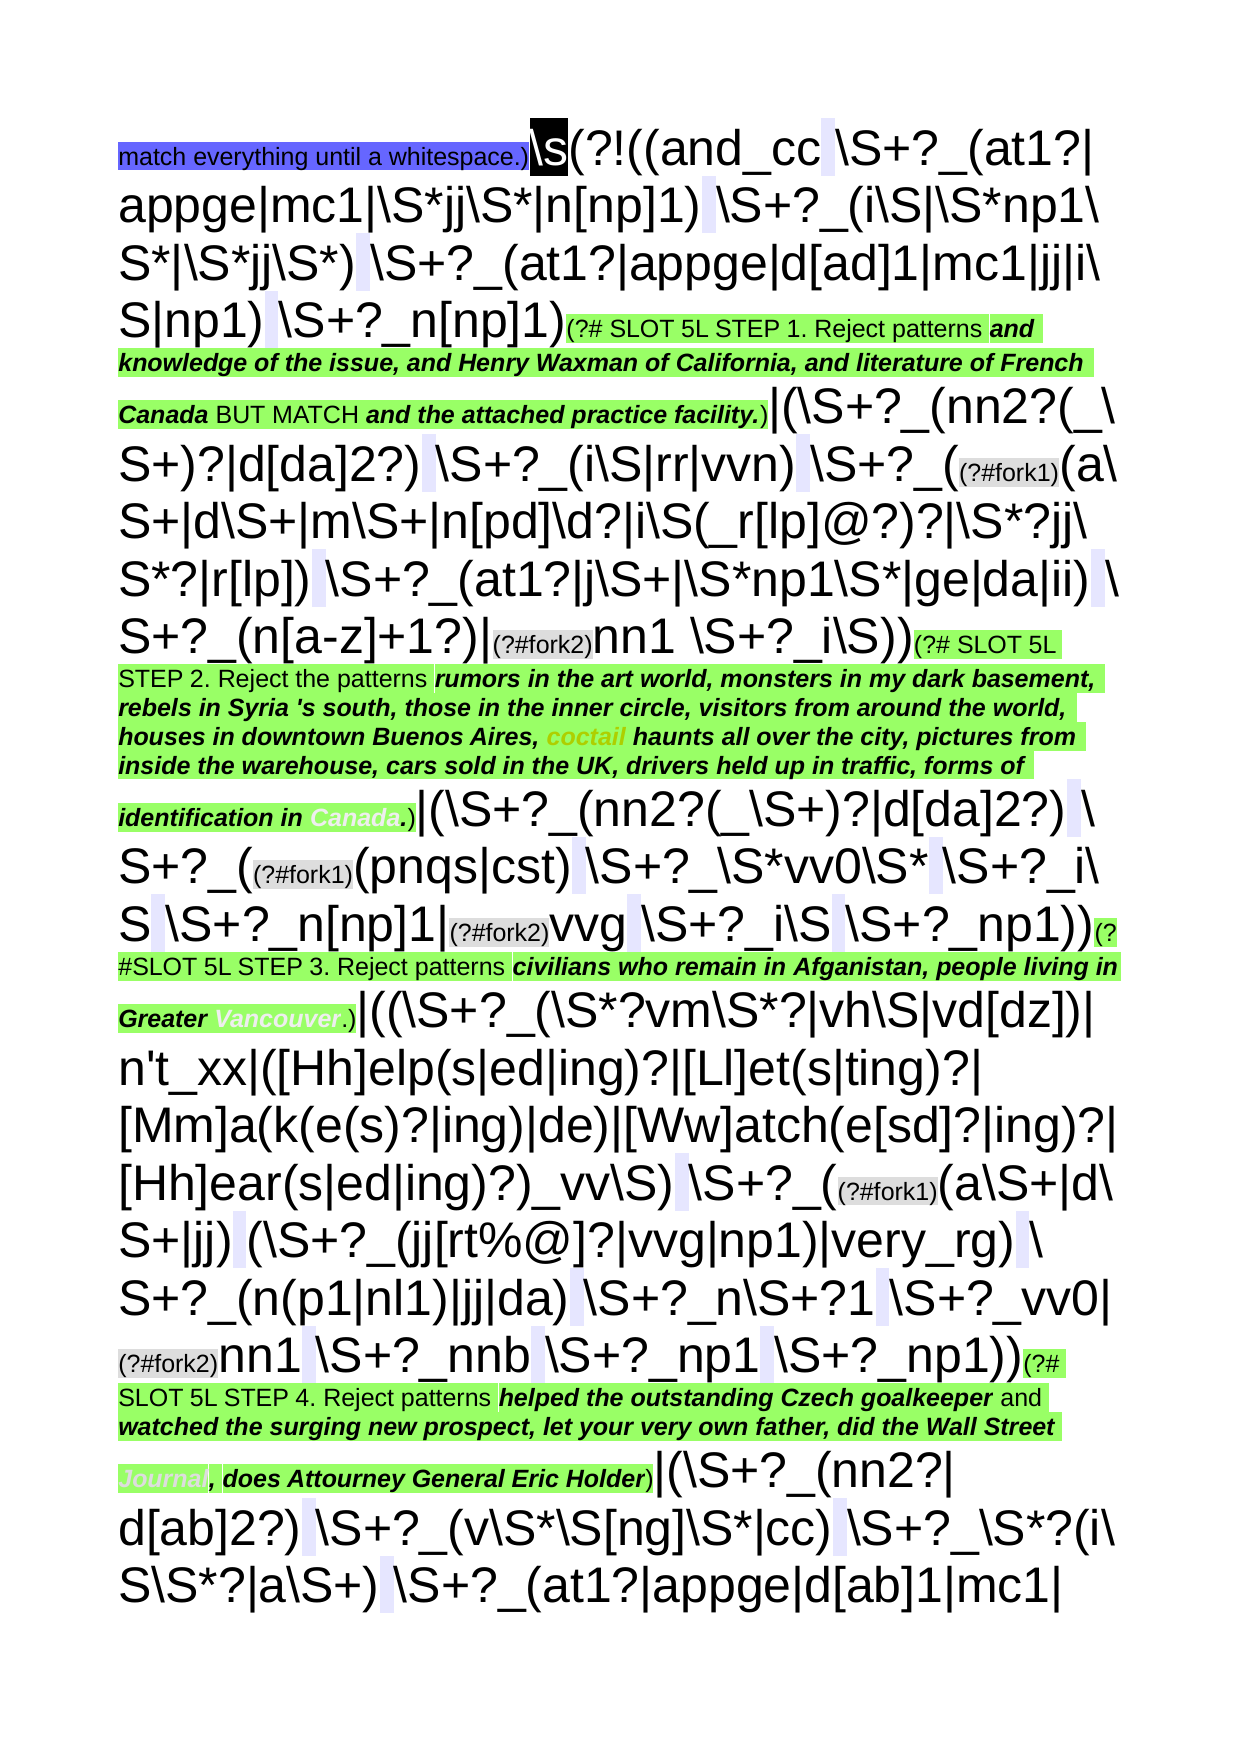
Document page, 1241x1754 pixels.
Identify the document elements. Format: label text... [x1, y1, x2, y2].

text (\s(?!\S+?_nn[ult]?2? \S+?_i\S \S+?_(a\S+|d\S+|m\S+) (?# Results of the . . ..)(\S+?_(jj[rt]?|md) \S+?_n\S+ \S+?_i\S \S+?_(a\S+|d\S+|m\S+) \S+?_(jj[rt]?|md)(?#Reject pattern results from the first round of the presidential election)|\S+?_nn1 \S+?_i\S \S+?_(a\S+|d\S+|m\S+) \S+?_nn1 \S+?_i\S(?#Reject pattern results from the office of the Superintendent of bankruptcy)|\S+?_n[np]1 \S+?_ge \S+?_nn1 \S+?_i\S \S+?_jj[rt]?(?#Reject pattern graduates with a master ’s degree in real estate)|\S+?_nnu \S+?_i\S \S+?_(a\S+|d\S+|m\S+) \S+?_n[npd]\d \S+?_ge(?#Reject pattern communities with 70 percent of the North ’s population .)|\S+?_jj[rt]? \S+?_mc \S+?_nnt2 of_io \S+?_nn1(?#Reject pattern people with a combined five decades of oil experience.))|(\S+?_(vm|vd[dz])|([Mm]a[kd][ei](s|ing)?|[Ll]et(s|ting)?)_vv\S) \S+?_(nnt?1|jj[rt]?) \S+?_nn\d? ,_, \S+?_(nnt?1|jj[rt]?) \S+?_nn\d? \S+?_cc \S+?_(nnt?1|jj[rt]?)(?#SLOT 9L STEP 2: Reject pattern makes morning coffee, after-work drinks and morning tea feel .)|(\S+?_(cs|rrq) \S+?_(ii|rg) \S+?_mc \S+?_nnu(\d+)? \S+?_nnu(\d+)? \S+?_i\S \S+?_n[np]\d? \S+?_i\S)(?#SLOT 9L STEP 3: Reject pattern While about 90 per cent of Inuit across Canada .)|(\S+?_vbr \S+?_(mc|da2) \S+?_nnt2 \S+?_(jjr|rrr) \S+?_csn \S+?_(a\S+|d\S+|m\S+) \S+?_da \S+?_jj[rt]?)(?#SLOT 9L STEP 3: Reject incorrectly tagged pattern are seven times higher than our own terrestrial-based toll connect_vv0 facilities.)|(\S+?_n\S+ \S+?_i\S \S+?_(a\S+|d\S+|m\S+) \S+?_n\S+ \S+?_ge \S+?_n\S+ \S+?_i\S \S+?_(a\S+|d\S+|m\S+))(?#SLOT 9L STEP 4: Reject erroneously tagged pattern produce from his uncle ’s farm at a Calgary market_vv0.))\S+(?#Close lookahead and advance to the next position)\s(?!(\S+?_nn2 \S+?_i\S \S+?_nn1 \S+?_\S*?nn1\S*? \S+?_i\S \S+?_(a\S+|d\S+|m\S+) \S+?_jj[rt]? \S+?_nn1)(?# SLOT 8L STEP1: Reject pattern clashes over budget cutting in the long term.)|(\S+?_nn2? \S+?_i\S \S+?_(a\S+|d\S+|m\S+) \S+?_nn1 \S+?_i\S \S+?_(a\S+|d\S+|m\S+) \S+?_\S*?jj[rt]?\S*? \S+?_nnt?1)(?#SLOT 8L STEP 2: Reject pattern investments in their portfolio within a given year.)|(\S+?_(nn2|d[abd]2) \S+?_(pnqs|cst) \S+?_\S*?vv0\S*? to_to \S+?_v\Si \S+?_i\S \S+?_(a\S+|d\S+|m\S+) \S+?_nn1)(?# Reject pattern directors who like to hover with the camera)|(\S+?_(\S*?nn2\S*?|\S*?d[abd]2\S*?) \S+?_(\S*?pnqs\S*?|\S*?ddq\S*?|\S*?cst\S*?) \S+?_\S*?vm\S*? \S+?_vvi \S+?_\S*?i\S*? \S+?_(a\S+|d\S+|m\S+) \S+?_(jj[rt]?|np1))(?#SLOT 8L STEP 4: Reject patterns streams that would grow in the new stadium.)|(\S+?_nn[ult]?2? \S+?_\S*?vv[ng]\S*? \S+?_i\S |(?#fork)(\S+?_n\S+ \S+?_i\S \S+?_n\S+ \S+_cc|\S+?_(a\S+|d\S+|m\S+) \S+?_nn1 \S+?_i\S \S+?_i\S))(?# SLOT 8L STEP 5: Reject patterns people held in servitude for sex or labor and members reeling from a spate of recent violence.)|(and_cc the_at \S+?_np1 \S+?_np1 \S+?_ge \S+?_n\S+1 \S+?_i\S)(?#SLOT 8L STEP 6: Reject pattern and the United States ’ role in it )|(\S+?_nn2? \S+?_i\S \S+?_(a\S+|d\S+|m\S+) \S+?_((?#fork1)jj[rt]? \S+?_nn\w?1 \S+?_i\S \S+?_jj[rt]?|(?#fork2)md \S+?_(da2|mc) \S+?_nnt2 \S+?_i\S))(?# SLOT 8L STEP 7: Reject pattern people with a greater feeling of personal control, measurements from the first 25 days of November)|(\S+?_vm \S+?_rr \S+?_i\S \S+?_(a\S+|d\S+|m\S+) \S+?_nn[a-z]?1 \S+?_i\S \S+?_(a\S+|d\S+|m\S+))(?#SLOT 8L STEP 8: Reject pattern will probably at the end of the day say .)|(\S+?_([!\.\?]|null) So_\S+ \S+?_(n\S+|d\S+) \S+?_vb\S+ \S+?_(a\S+) very_\S+? \S+?_md)(?#SLOT 8L STEP9: Reject erroneously tagged pattern <sentence end> So this was the very first movie score_vv0 .)|([Dd]o_\S+ \S+?_rr \S+?_i\S the_at \S+?_nn1 of_io \S+?_(a\S+|d\S+|m\S+))(?#SLOT 8L STEP10: Reject pattern do still at the end of the day have.)|((\S+?_(\S*?vm\S*?|vh\S|vd[zd])|n't_xx|([Hh]elp(s|ed|ing)?|[Ll]et(s|ting)?|[Mm]a(k(e(s)?|ing)|de)|[Ww]atch(e[sd]?|ing)?|[Hh]ear(s|d|ing)?)_vv\S+) \S+?_(a\S+|d\S+|m\S+) \S+?_np1 \S+?_cc \S+?_(a\S+|d\S+|m\S+) \S+?_nn1 \S+?_i\S)(?#SLOT 8L STEP11: Reject pattern could the ICC or a court like it .))\S+(?# Close lookahead and advance to next slot.)\s(?!(\S+?_(nn2?|d[abd]2) \S+?_i\S \S+?_(at1?|appge|dd1|jjr?) \S+?_(n[np]1|\S*?vv[ng]\S*?) ((?#fork 1)\S+?_(ge|ccb?|i\S) \S+?_(jj[rt]?|\S*?vv[ng]\S*?|appge) \S+?_nn1|(?#fork 2)\S+?_nd1 \S+?_i\S \S+?_np1))(?# SLOT 7L STEP1: Reject patterns tributes to the country's formidable industry, cultures of this buffeted but protected region, expressions of undying love for his wife, members of the community east of Windsor.)|(\S+?_(nn2?|d[abd]2) \S+?_(pnqs|ddq|cst) \S+?_v\S+ \S+?_(jj[rt]?|rr[rt]?) \S+?_(i\S) \S+?_(a\S+|d\S+|m\S+) \S+?_nn1)(?# SLOT 7L STEP 2: Reject pattern critics who are sympathetic to their cause, caregivers who live further from their parent)|(\S+?_nn2? \S+?_to \S+?_v\Si \S+?_\S*?i[fiow]\S*? \S+?_(a\S+|d\S+|m\S+) \S+?_jj[rt]? \S+?_nn1)(?#SLOT 7L STEP 3: Reject pattern investments to keep in a tax-sheltered account.)|((\S+?_(\S*?vm\S*?|vh\S|vdz)|n't_xx|([Hh]elp(s|ed|ing)?|[Ll]et(s|ting)?|[Mm]a(k(e(s)?|ing)|de)|[Ww]atch(e[sd]?|ing)?|[Hh]ear(s|d|ing)?)_vv\S+) \S+?_(a\S+|d\S+|m\S+|np1) \S+?_((?#fork1)(jj[rt]?|np1) \S+?_(jj[rt]?|ge) \S+?_nn1 \S+?_i\S|(?#fork2)np1 \S+?_np1 \S+?_nn1 \S+?_ge))(?# SLOT 7L STEP 4: Reject pattern let the new blue clay in Madrid, does Andrea Steinemann ’s relationship with Neuman, helping the LA county Sheriff ’s department try.)|(\S+?_(nn2?|d[abd]2) \S+?_(pnqs|ddq|cst) \S+?_(vbr|vh0) \S+?_vvn \S+?_i\S \S+?_(a\S+|d\S+|m\S+|nnb \S+?_n\S+1))(?# SLOT 7L STEP 5: Reject pattern women who have returned to the show. )|(\S+?_(nn2?|d[abd]2) \S+?_vv[gn] to_\S+ \S+?_(v\Si|jj[rt]?) \S+?_(i\S|cc) \S+?_(a\S+|d\S+|m\S+|jj[rt]?) \S+?_n\S1)(?# SLOT 7L STEP 6: Reject patterns businesses wanting to remain in the EU, opinions related to ethical or responsible consumption. )|(\S+?_vv\S \S+?_i\S \S+?_(nn2?|d[abd]2?|pn1?) \S+?_vvn \S+?_i\S \S+?_(a\S+|d\S+|m\S+))(?#SLOT 7L STEP 7: Reject erroneously tagged pattern apologise to anyone affected by the emergency work .)|(\S+?_vh\S \S+?_(a\S+|d\S+|m\S+) \S+?_jjr? \S+?_nn\S+ \S+?_i\S \S+?_(a\S+|d\S+|m\S+))(?#SLOT 7L STEP 8: Reject pattern many who have no direct connection to the war. )|(\S+?_i\S \S+?_at1? \S+?_jj[rt]? \S+?_nn1 \S+?_i\S \S+?_jjr?)(?#SLOT 7L STEP 9: Reject erroneously tagged pattern for the full force of radical climate change_vv0 .)|(and_cc \S+?_(a\S+|d\S+|m\S+) \S+?_jj[rt]? \S+?_nn\d? \S+?_i\S \S+?_jjr?)(?#SLOT 7L STEP 10: Reject pattern and their wide application in genetic research.)|(if_csw? \S+?_ppy \S+?_vbr \S+?_(a\S+|d\S+|m\S+) \S+?_jj\S+ \S+?_jj\S+)(?#SLOT 7L STEP 10: Reject imperative pattern if you’re a bona fide refugee find.)|(\S+?_(nn2?|d[abd]2) \S+?_i\S \S+?_np1 \S+?_cc \S+?_rp \S+?_(a\S+|d\S+|m\S+))(?#SLOT 7L STEP 11: Reject pattern people in Florida and around the country .))\S+(?# Close lookahead and match everything until the next whitespace.)\s(?!(\S+?_(\S*?nn2?\S*?|d[abd]2|mf) \S+?_i\S \S+?_((?#fork1)(a\S+|d\S+|m\S+|nnb|np1) \S+?_((?#fork1a)(jj[rt]?(_rr)?|\S*np1\S*) \S+?_(jj[rt]?|\S*np1\S*|ge) \S+?_nn1?|(?#fork1b)nn1 of_io|(?#fork1c)mc \S+?_np1)|(?#fork2)jj \S+?_nn1 \S+?_i\S|\S*?jj\S* \S+?_\S*?jj\S* \S+?_jj))(?# SLOT 6L STEP 1: Reject pattern organizations like the National Public Radio, reports from Dr. Tinker 's team, lawyers for Algerian living in Ottawa, odds of that kind of event, thirds of the 50 United States, nominees for best animated short film )|(\S+?_nn2 \S+?_(\S*v\S[nd]\S*|jj) \S+?_i\S \S+?_((?#fork1)(at1?|appge|d[ad]1|mc1) \S+?_jj[rt]? \S+?_n[np]1|(?#fork2)np1 \S+?_ge))(?# SLOT 6L STEP2: Reject pattern worms hatched in the small intestine, images available on Norad ’s website.)|(\S+?_(nn2|d[abd]2) \S+?_i\S \S+?_(a\S+|d\S+|m\S+) \S+?_nn1 \S+?_ge \S+?_nn1)(?# SLOT 6L STEP3: Reject pattern nominees on the board's list.)|(and_cc \S+?_((?#fork1)(a\S+|d\S+|m\S+) \S+?_((?#fork1a)nn1 \S+?_ge \S+?_jj[rt]? \S+?_nn1|(?#fork1b)\S*?jj\S* \S+?_\S*?vvn\S*? \S+?_jj[rt]?)|(?#fork2)i\S \S+?_appge \S+?_nn1 \S+?_i\S))(?# SLOT6L STEP4: Reject patterns and the child's crazy grandmother, and from their point of view make, and his long-banned Muslim Brotherhood.)|((\S+?_(\S*?vm\S*?|vh\S|vd[dz])|n't_xx|([Hh]elp(s|ed|ing)?|[Ll]et(s|ting)?|[Mm]a(k(e(s)?|ing)|de)|[Ww]atch(e[sd]?|ing)?|[Hh]ear(s|ed|ing)?)_vv\S) \S+?_(a\S+|d\S+|m\S+|pn1) \S+?_((jj[rt]?\S*|nn1) (\S+?_(\S*?jj\S*?|i\S)|like_\S+) \S+?_(\S*?jj[rt]?\S*?|np1) \S+?_n[np]1|np1 \S+?_nn1 \S+?_i\S))(?#SLOT6L STEP5: Reject patterns watch the bitter Republican presidential primary take, can a movie without spoken dialogue have, erroneously tagged pattern Would a guy like_vvi George Soros, will anything short of military action, does the Washington office of NASA)|((\S+?_(\S*?vm\S*?|vh\S|vd[dz])|n't_xx|([Hh]elp(s|ed|ing)?|[Ll]et(s|ting)?|[Mm]a(k(e(s)?|ing)|de)|[Ww]atch(e[sd]?|ing)?|[Hh]ear(s|d|ing)?)_vv\S) \S+?_(a\S+|d\S+|m\S+) \S+?_jj[rt]? \S+?_nn1 \S+?_i\S)(?# SLOT6L STEP6: Reject pattern how does a blind guy like this.)|(n't_xx \S+?_(a\S+|d\S+|m\S+) \S+?_np1 or_cc \S+?_nn[ult]?1)(?# SLOT 6 STEP 7: Reject pattern ca nt the NFL or Home Depot.)|(\S+?_(nn[ult]?2?|dd2) \S+?_(pnqs|ddq|cst) \S+?_v[vh][0d] \S+?_((?#fork1)i\S \S+?_(a\S+|d\S+|m\S+|\S*?jj[rt]?\S*?)|(?#fork2)v[vd]n \S+?_i\S))(?# SLOT 6 STEP 8: Reject pattern people who go into public office.)|([Ll]isten(s|ing|ed)?_vv\S to_ii \S+?_(a\S+|d\S+|m\S+) \S+?_(jj[rt]?|md) \S+?_(jj[rt]?|md))(?# SLOT 6 STEP 9: Reject pattern listen to the next big guy speak.)|((\S+?_(\S*?vm\S*?|vh\S|vdz)|n't_xx|([Hh]elp(s|ed|ing)?|[Ll]et(s|ting)?|[Mm]a(k(e(s)?|ing)|de)|[Ww]atch(e[sd]?|ing)?|[Hh]ear(s|d|ing)?|[Ff]e(els?(ing)?|lt))_vv\S) \S+?_(a\S+|d\S+|m\S+) \S+?_nn\d? \S+?_i\S \S+?_(a\S+|d\S+|m\S+))(?#SLOT 6 STEP 10: Reject pattern let the uncertainty over his future, felt the spirit of the Stampede.)|(and_cc \S+?_(a\S+|d\S+|m\S+) \S+?_n\S+1 \S+?_i\S \S+?_np1)(?#SLOT 6 STEP 11: Reject pattern and the fisherman in Nova Scotia. )|((\S+?_(\S*?vm\S*?|vh\S|vd[dz])|n't_xx|([Hh]elp(s|ed|ing)?|[Ll]et(s|ting)?|[Mm]a(k(e(s)?|ing)|de)|[Ww]atch(e[sd]?|ing)?|[Hh]ear(s|ed|ing)?)_vv\S) \S+?_rr21 \S+?_rr22 \S+?_pn1 \S+?_i\S)(?# SLOT 6L STEP 12: Reject pattern make just about anyone except Zeb .)|(\S+?_(nn2?|d[abd]2) \S+?_i\S \S+?_n[np]\d? \S+?_ge \S+?_jj[rt]?)(?# SLOT 6L STEP 13: Reject pattern enemies of God ’s natural creation .)|(\S+?_(nn2?|d[abd]2) \S+?_vvg \S+?_rp \S+?_i\S \S+?_(a\S+|d\S+|m\S+))(?#SLOT 6L STEP 14: Reject pattern paths leading off to the side .)|(\S+?_vm \S+?_r\S \S+?_cc \S+?_i\S \S+?_jjr?)(?# SLOT 6L STEP 15: Reject pattern can sometimes and with great difficulty .)|(\S+?_([\.\?!:]|null) \S+?_((?#fork1)ex \S+?_vbz \S+?_r[rt] \S+?_(a\S+|d\S+|m\S+)|(?#fork2)n[np]1 \S+?_jj[rt]? \S+?_i\S \S+?_jj[rt]?|(?#fork3)pph1 \S+?_vb\S+ \S+?_(a\S+|d\S+|m\S+) \S+?_jj[rt]?))(?#SLOT 6L STEP 18: Reject incorrectly tagged patterns <sentence end> There is always a wine spill_vv0 and null Ottawa unprepared for major oil spill_vv0., <colon> it is an excellent stress reliever.)|(\S+?_rp \S+?_i\S \S+_nnt?2? \S+?_i\S \S+?_a\S+)(?# SLOT 6L STEP 16: Reject erroneously tagged pattern down within days of its July launch_vv0 .)|(\S+?_v[bv]\S+ \S+?_i\S \S+?_n[np]t?\d? \S+?_ge \S+?_jj[rt]?)(?#SLOT 6L STEP 17: Reject erroneously tagged pattern run into BP ’s massive oil spill_vv0 .)|(are_vbr \S+?_v[vd]g \S+?_jj[rt]? \S+?_ii21 \S+?_ii22)(?#SLOT 6L STEP17: Reject incorrectly tagged pattern rivers are running high because of snow melt_vv0 )|(and_cc \S+?_jjr? \S+?_nn1 \S+?_np1 \S+?_np1 each_dd1)(?#SLOT 6L STEP18: Reject pattern and rhythmic gymnast Alexandra Orlando each.)|(\S+?_(pnqs|cst|ddq) \S+?_(vbr|vv0) \S+?_jj[rt]? \S+?_i\S \S+?_np1)(?#SLOT 6L STEP 19: Reject pattern who are close to Bobby Brown .)|(\S+?_cs(_rrq)? \S+?_(a\S+|d\S+|m\S+) \S+?_nn1 of_io \S+?_nn1)(?#SLOT 6L STEP 20: Reject pattern when our institution of law enforcement do .)|(\S+?_vv\S \S+?_i\S \S+?_n[np]1\S* \S+?_i\S \S+?_(a\S+|d\S+|m\S+))(?#SLOT 6L STEP 21: Reject pattern voted for Obama on the first go_vv0 around .))\S+(?# Close the lookahead and match everything until a whitespace.)\s(?!((and_cc \S+?_(at1?|appge|mc1|\S*jj\S*|n[np]1) \S+?_(i\S|\S*np1\S*|\S*jj\S*) \S+?_(at1?|appge|d[ad]1|mc1|jj|i\S|np1) \S+?_n[np]1)(?# SLOT 5L STEP 1. Reject patterns and knowledge of the issue, and Henry Waxman of California, and literature of French Canada BUT MATCH and the attached practice facility.)|(\S+?_(nn2?(_\S+)?|d[da]2?) \S+?_(i\S|rr|vvn) \S+?_((?#fork1)(a\S+|d\S+|m\S+|n[pd]\d?|i\S(_r[lp]@?)?|\S*?jj\S*?|r[lp]) \S+?_(at1?|j\S+|\S*np1\S*|ge|da|ii) \S+?_(n[a-z]+1?)|(?#fork2)nn1 \S+?_i\S))(?# SLOT 5L STEP 2. Reject the patterns rumors in the art world, monsters in my dark basement, rebels in Syria 's south, those in the inner circle, visitors from around the world, houses in downtown Buenos Aires, coctail haunts all over the city, pictures from inside the warehouse, cars sold in the UK, drivers held up in traffic, forms of identification in Canada.)|(\S+?_(nn2?(_\S+)?|d[da]2?) \S+?_((?#fork1)(pnqs|cst) \S+?_\S*vv0\S* \S+?_i\S \S+?_n[np]1|(?#fork2)vvg \S+?_i\S \S+?_np1))(?#SLOT 5L STEP 3. Reject patterns civilians who remain in Afganistan, people living in Greater Vancouver.)|((\S+?_(\S*?vm\S*?|vh\S|vd[dz])|n't_xx|([Hh]elp(s|ed|ing)?|[Ll]et(s|ting)?|[Mm]a(k(e(s)?|ing)|de)|[Ww]atch(e[sd]?|ing)?|[Hh]ear(s|ed|ing)?)_vv\S) \S+?_((?#fork1)(a\S+|d\S+|jj) (\S+?_(jj[rt%@]?|vvg|np1)|very_rg) \S+?_(n(p1|nl1)|jj|da) \S+?_n\S+?1 \S+?_vv0|(?#fork2)nn1 \S+?_nnb \S+?_np1 \S+?_np1))(?# SLOT 5L STEP 4. Reject patterns helped the outstanding Czech goalkeeper and watched the surging new prospect, let your very own father, did the Wall Street Journal, does Attourney General Eric Holder)|(\S+?_(nn2?|d[ab]2?) \S+?_(v\S*\S[ng]\S*|cc) \S+?_\S*?(i\S\S*?|a\S+) \S+?_(at1?|appge|d[ab]1|mc1|jj[rt]?) \S+?_nn1))(?#SLOT 5L. STEP 4. Reject patterns records examined by the council, people getting off the ride, families nor the medical world.)|((\S+?_(\S*?vm\S*?|vh\S|vd[dz])|n't_xx|([Hh]elp(s|ed|ing)?|[Ll]et(s|ting)?|[Mm]a(k(e(s)?|ing)|de)|[Ww]atch(e[sd]?|ing)?|[Hh]ear(s|ed|ing)?|[Ff]e(els?(ing)?|lt))_vv\S) \S+?_(at1?|appge|d[abd]\d?) ((or_cc)|(\S+?_n\S+)) \S+?_(ge|appge|i\S) \S+?_n[np]1)(?# SLOT 5L STEP 5: Reject pattern have the baby 's father provide, felt the flicker of strength grow.)|((\S+?_(\S*?vm\S*?|vh\S|vdz)|n't_xx|([Hh]elp(s|ed|ing)?|[Ll]et(s|ting)?|[Mm]a(k(e(s)?|ing)|de)|[Ww]atch(e[sd]?|ing)?|[Hh]ear(s|ed|ing)?|[Ff]e(els?(ing)?|lt))_vv\S) \S+?_rr \S+?_(a\S+|d\S+|m\S+) \S+?_jj[rt]?)(?#SLOT 5L STEP 6: Reject pattern make even a hot soup seem.)|([Ll]isten(s|ing|ed)?_vv\S to_ii \S+?_(a\S+|d\S+|m\S+|nnb) \S+?_(jj[rt])?|md|np1)(?# SLOT 5L STEP 7: Reject pattern listen to the big guy speak, listen to dr. Mike Pearce speak)|(\S+?_nn\S+ \S+?_i\S \S+?_(a\S+|d\S+|m\S+) \S+?_jj[rt]?)(?# SLOT 5L STEP 8: Reject erroneously tagged pattern access to the wider EU market )|(\S+?_(nn2?|d[abd]2) \S+?_(i\S(31)?|vvn) \S+?_(jj[rt]?|i\S(32)?) \S+?_(i\S(33)?|a\S+|d\S+|m\S+))(?# SLOT 5L STEP 9: Reject patterns speakers from closer to home include, arguments in favour of Brexit get, experiences examined in this article .)|(\S+?_v\S+ \S+?_rp \S+?_i\S \S+?_(a\S+|d\S+|m\S+))(?# SLOT 5L STEP 7: Reject erroneously tagged pattern turned back to the landing form_VV0 .)|(and_cc \S+?_(a\S+|d\S+|m\S+) \S+?_n[np]t?1 \S+?_i\S)(?# SLOT 5L STEP 8: Reject pattern and a bit of fuel .)|(\S+?_vm \S+?_xx \S+?_i\S \S+?_(a\S+|d\S+|m\S+))(?# SLOT 5L STEP 8: Reject pattern they would not for the world want .)|(\S+?_vm \S+?_vvi \S+?_cc \S+?_i\S)(?#SLOT 5L STEP 8: Reject pattern might believe and in fact remember .)|((n't_xx|\S+?_(vm|vh\S|vd[dz])|([Hh]elp(s|ed|ing)?|[Ll]et(s|ting)?|[Mm]a(k(e(s)?|ing)|de)|[Ww]atch(e[sd]|ing)?|[Hh]ear(s|ed|ing)?|[Ff]e(els?(ing)?|lt))_vv\S) \S+?_(dd\d?|n\S+1|pn1) \S+?_(i\S|mc) \S+?_(a\S+|d\S+|m\S+|nnu))(?# SLOT 5L STEP 9: Reject patterns Does anybody from this generation , does that 35 percent rate)|((\S+?_(vm|vd[dz]|vh\S)|([Mm]a[kd][ei](s|ing)?|[Ll]et(s|ting)?)_vv\S) \S+?_(a\S+|d\S+|m\S+) \S+?_nn1 \S+?_(cc|i\S))(?#SLOT 5L STEP 10: Reject pattern have a pharmacist or doctor check, will the outcome on Tuesday.)|(\S+?_i\S \S+?_(a\S+|d\S+|m\S+) \S+?_(jj[rt]?|nn1) \S+?_(jj[rt]?|nnt1|ge))(?#SLOT 5L STEP 11: Reject incorrectly tagged patterns on a lonely Christmas Eve shift_vv0, for your company’s RRSP plan_vv0)|(\S+?_vd\S \S+?_(a\S+|d\S+|m\S+) \S+?_jjr? \S+?_(jjr?|nn1))(?#SLOT 5L STEP 12: Reject erroneously tagged pattern do a fecal occult blood test_vv0 .)|(\S+?_([\.\?!,]|null) (\S+?_(a\S+|d\S+|m\S+) \S+?_n[np]1 \S+?_ge|(?#fork)\S+?_cc \S+?_r[rt] \S+?_(a\S+|d\S+|m\S+)))(?#SLOT 5L STEP 13: Reject pattern <sentence end> The Keg ’s management say, , and often the RCMP)|(\S+?_ex \S+?_vm be_vbi \S+?_(a\S+|d\S+|m\S+|jjr?))(?#SLOT 5L STEP 14: Reject incorrectly tagged pattern There will be considerable property damage_vv0 .)|(\S+?_(null|[,!\?\.]) \S+?_(csa?|ccb?) ((?#fork 1)\S+?_(a\S+|d\S+|m\S+) \S+?_jj[rt]?|(?#fork 2)\S+?_nn1 \S+?_i\S))(?#SLOT 5L STEP 15: Reject incorrectly tagged patterns , as a pretrial plea deal_vv0 and. But University of Windsor graduate_vv0)|(\S+?_([!\.\?]|null) \S+?_cs \S+?_(a\S+|d\S+|m\S+) \S+?_(md|jj[rt]?))(?#SLOT 5L STEP 16: Reject pattern <sentence end> After the first frost dig up .)|(\S+?_vvz to_\S+? \S+?_v\Si \S+?_(a\S+|d\S+|m\S+))(?#SLOT 5L STEP 17: Reject erroneously tagged pattern other sports figures_vvz to earn the honor include.)|(\S+?_ddq \S+?_np1(_nn1)? \S+?_cc \S+?_np1\S*)(?#SLOT 5L STEP 18: Reject what Biden or Secretary Clinton do )|([Tt]o_\S+ \S+?_rr \S+?_i\S \S+?_jj\S*)(?#SLOT 6L STEP 19 : Recejt pattern to simply through executive order ignore .)|(do_vd0 n[o']t_xx \S+?_vvi \S+?_i\S)(?#SLOT 6L STEP20: Reject sloppily punctuated tag question pattern do n’t disagree with that do you.))\S+(?# close lookahead and advance to next slot)\s(?!((and_cc|n't_xx|\S+?_(vm|vh\S|vd[dz])|([Hh]elp(s|ed|ing)?|[Ll]et(s|ting)?|[Mm]a(k(e(s)?|ing)|de)|[Ww]atch(e[sd]|ing)?|[Hh]ear(s|ed|ing)?|[Ff]e(els?(ing)?|lt))_vv\S) \S+?_(n\S+?1@?|pn1|a\S+|d\S+|rr|i\S|nnb|mc1) \S+?_(\S*np1\S*|\S*jj\S*|i\S|d[ad]|ge|rg|m[dc]) (\S+?_(n[np]1|da|pph1)|each_))(?# SLOT 4L STEP 1. Reject the patterns making this ping-sized space feel could OR help OR does the United States establish, make the former church conform, and the Obama campaign, and Southwest DeKalb each, watch Grace’s birth live, have its new base open, provided you should in any way want.)|(\S+?_((nn2?|d[da]2?)|pp(is\d|h2|[\.\?!])) \S+?_((?#fork)\S*?i\S\S*? \S+?_(a\S+|d\S+|m\S+|nnb|n[np]t?1|ii22) \S+?_n\S+1|(?#fork)(pnqs|cst) \S+?_i\S))(?# SLOT 4L STEP 2. Apparently this is meant to reject the patterns we as a family, I as a chairman, robbers in the south, we in law enforcement, employees who in Chicago get.)|([Ll]isten(s|ing|ed)?_vv\S to_ii \S+?_(a\S+|d\S+|m\S+|nnb))(?# SLOT 4L STEP 3: Reject pattern listen to the jungle speak, listen to Mr. Romney speak)|(\S+?_(nn2?|d[abd]2) \S+?_(i\S|\S*?vv[ng]\S*?|rl|jj) \S+?_(np1|i\S))(?# SLOT 4L STEP 4: Reject patterns networks developed by Yammer, Reports discovered on Sunday.)|((\S+?_(\S*?vm\S*?|vh\S|vdz)|n't_xx|([Hh]elp(s|ed|ing)?|[Ll]et(s|ting)?|[Mm]a(k(e(s)?|ing)|de)|[Ww]atch(e[sd]?|ing)?|[Hh]ear(s|ed|ing)?)_vv\S) \S+?_vvg \S+?_(a\S+|d\S+|m\S+))(?# SLOT 4L STEP 5: Reject pattern made playing the game look.)|((<p>|\S+?_[!\.\?]) ['"]_['"] \S+?_(a\S+|d\S+|m\S+|nnb) \S+?_n\S+1)(?# SLOT 4L STEP 6: Reject pattern <sentence end> <quotation mark> The public want )|(\S+?_(vd[dz]|vm) \S+?_(a\S+|d\S+|m\S+|nnb) \S+?_(jj[rt]?|np[dm]?\d?|i\S|dd1|md) \S+?_(n\S+1|d[ad]1))(?# SLOT 4L STEP 6: Reject pattern did OR would some ancient Egyptian complain, does any of this involve, does all this money go, would this next jury reach.)|(\S+?_vvd \S+?_i\S \S+?_(a\S+|d\S+|m\S+))(?#SLOT 4L STEP 7: Reject incorrectly tagged pattern the company said in a trading update_vv0. )|((<p>|[!\.\?]_[!\.\?]) \S+?_n\S+ \S+?_ge)(?# SLOT 4L STEP 8: Reject pattern <sentence break> Entity ’s family insist.)|(\S_\( \S+?_i\S \S+?_(jj[r]?|dar))(?# SLOT 4L STEP 9: Reject erroneously tagged pattern <open parenthesis> in American fiction hope and pattern <open parenthesis> for more information see .)|(([Gg][eo]t(en)?_\S+|\S+?_vb\S+) \S+?_vvn \S+?_i\S)(?# SLOT 4L STEP 10: Reject erroneously tagged pattern got turned into car tire_VV0 mush .)|(\S+?_vv\S \S+?_rp \S+?_(a\S+|d\S+|m\S+))(?# SLOT 4L STEP 11: Reject incorrectly tagged pattern picked up an ice pick_vv0 .)|(\S+?_([!\.\?,]|null) \S+?_(ccb|at1?|np1) \S+?_(a\S+|d\S+|m\S+|jjr?|,))(?# SLOT 4L STEP 12: Reject incorrectly tagged patterns <sentence end> But the birch bark_vv0, . An internal agency alert_vv0.)|(,_, \S+?_csa? \S+?_(a\S+|d\S+|m\S+))(?#SLOT 4L STEP 13: Rehect incorrectly tagged pattern ,_, as a government usher_vv0 )|(\S+?_([,!\.\?]|null) \S+?_n[np]t?1 :_:)(?# SLOT 4L STEP 14: Reject incorrectly tagged pattern <sentence end> Buzzword : lether_vv0 .)|(\S+?_(pnqs|cst) \S+?_v[vd]0 \S+?_(a\S+|d\S+|m\S+|n\S+|jj[rt]?|i\S(_rp@?)?))(?# SLOT 4L STEP 15: Reject pattern moms-to-be who do low-impact exercise, who fall in love have)|(\S+?_i\S \S+?_(a\S+|d\S+|m\S+|jjr? \S+?_np\d \S+?_nn1))(?# SLOT 4L STEP 16: Reject incorrectly tagged pattern against former CBC radio host_vv0 Jim Lampley .)|(\S+?_r[rtl] \S+?_i\S \S+?_(a\S+|d\S+|m\S+))(?#SLOT 4L STEP 17: Reject incorrectly tagged pattern even with the name change_vv0 .)|(\S+?_vm \S+?_i\S \S+?_(a\S+|d\S+|m\S+))(?#SLOT 4L STEP 18: Reject pattern would at this point draw .)|(\S+?_ex \S+?_vb\S+ \S+?_(a\S+|d\S+|m\S+))(?#SLOT 4L STEP 19: Reject incorrectly tagged pattern There was one job open_vv0.)|(\S+?_vvz \S+?_i\S \S+?_(a\S+|d\S+|m\S+))(?#SLOT 4L STEP 20: Reject incorrectly tagged pattern recent government moves_vvz on that front have .)|(\S+?_(rr|dd)q \S+?_(vm|vd[zd]) \S+?_(nn1|vvi))(?# SLOT 4L STEP 21: Reject potentially erroneously tagged pattern How could design_vvi thinking solve .)|(\S+?_ddq \S+?_(vm|vb\S+) \S+?_(a\S+|d\S+|m\S+))(?#SLOT 4L STEP 22: Reject erroneously tagged pattern What is her double take_vv0 .)|(n't_xx that_cst \S+?_(da1?|jj[rt]?))(?#SLOT 4L STEP 23: Reject erroneously tagged pattern would n’t that_cst same thing happen .)|(\S+?_ddq \S+?_nn1 of_io \S+?_nn[a-z]?1 (do|have)_)(?#SLOT 4L STEP24: Reject pattern What kind of response have you .)|(\S+?_(vm|vd\S) \S+?_pn1 like_\S+ \S+?_dd1)(?#SLOT 40 STEP25: Reject erroneously tagged pattern does something like this happen.))\S+(?#Close the lookahead and move to the next position)\s(?!(and_cc \S+?_(a\S+|d\S+|m\S+|n\S+|jj[rt]?))(?# SLOT 3L STEP 1. Reject the pattern and the NN1, and carved entryway.)|((\S+?_(n[np][lu]?2?(_\S+)?|d[da]2?)|[Tt]eam_nn1) \S+?_i\S \S+?_(n[a-z]+1?|dd1|pph1))(?# SLOT 3L STEP 2. Reject the patterns those in Brazil, many in England, dollars in fraud, the team behind Bakerie, games like that.)|((\S+?_(\S*?vm\S*?|vh\S|vd[zd])|n't_xx|([Hh]elp(s|ed|ing)?|[Ll]et(s|ting)?|[Mm]a(k(e(s)?|ing)|de)|[Ww]atch(e[sd]?|ing)?|[Hh]ear(s|d|ing)?|[Gg][eo]t(en)?|[Ff]e(els?(ing)?|lt))_vv\S|[Ww]ill_\S+) \S+?_(a\S+|d\S+|m\S+|n\S+|jj[rt]?|fw) \S+?_(n[ndp]l?1|pn1))(?# SLOT 3L STEP 3. Reject patterns have my assistant bring, let the president see, make the money count, watch his son suffer etc.)|(to_\S+ \S+?_(mc1|dd1?) \S+?_nnt1|(?#fork)(\S+?_(vm|v[dv][dz0]|nn2|pp(is\d|hs2)|[\.\?!])|which_ddq) \S+?_i\S \S+?_n[np]1)(?#SLOT 3L STEP 4: Reject patterns to one day become, you in turn contribute, doctors in turn help, would in fact go and also the incorrectly tagged sequence reports_vvz in Israel.)|([Ll]isten(s|ing|ed)?_vv\S to_ii \S+?_n[np]1)(?# SLOT 3L STEP 5: Reject pattern listen to Mike speak.)|((\S+?_[!\.\?"]|if_cs|<p>(_null)?) \S+?_(a\S+|d\S+|m\S+|jj|"|csa?|n[np]1|zz1) \S+?_n\S+1)(?# SLOT3L STEP 6: Reject pattern . The Treasury say, and the old-fashioned subjunctive triggered by IF. )|(\S+?_nn2? (a|an)_at1 \S+?_nnt1)(?# SLOT3L STEP7: Reject pattern 102 people a year lose.)|(\S+?_(ddq|rrq|cs(?=\W)) \S+?_(a\S+|d\S+|m\S+|jj[rt]?|vbz))(?#SLOT 3L STEP 8: Reject patterns, one of them erroneously tagged, what the group call, why Inuit youth, how ’s he look.)|([Nn]o_\S+ one_\S+ will_\S+)(?# SLOT 3L STEP 9: Reject the erroneously tagged sequence no one will_nn1 )|([Hh]ow_\S+ \S+?_d\S+)(?#SLOT 3L STEP10: Reject pattern how much money have you ... .)|(\S+?_ddq [^_]+_vbz [^_]+_dd1)(?#SLOT 3L STEP 11: Reject wrongly tagged pattern what ’s_vbz this do .))\S+(?# Then advance to the next slot)\s(?!and|n't|[Hh]elp(s|ed|ing)?|[Ll]et(s|ting)?|[Mm]a(k(e(s)?|ing)|de)|[Ww]atch(e[sd]?|ing)?|[Hh]ear(s|d|ing)?|[Ff]e(els?(ing)?|lt)|<p>)\S+?_(?!cs[nw]? |vm |vh\S |[\.\?!] |fo |null |ddqv? |vd[dz] |(nn2|pp(is2|hs2|[\.\?!])) each)\S+(?# SLOT 2L. Reject and, modals, the negative contraction, verbs that take NP plus BARE INFINITIVE complements, the hashtag, does, and the patterns they each, we each, victims each. Reject terminal punctuation because it’s not possible for a MS to occur only 2 words into a new sentence. Reject the IF-subjunctive with simple subjects.)\s(((?<=the_at )\S+?_md )|(?!\w*?politics|couple|team_|Arsenal|--_nn1(_jj)?|that_cst)(same_da |\S+?_(n\w+1(_n\w+1@?)? |pn1 |pphs?1 |d[ad]1 |mc1 )))(?# SLOT 1L: Reject numerically ambiguous nouns such as politics, couple. This list will likely grow later. Then match 3sg NOUN/PRONOUN, followed by a whitespace. same_dd korjattu muotoon same_daVÄLILYÖNTI.)((?!much)\S+?_(rr\d?\d? |xx )){0,2}(?# OPTIONAL ELEMENT. Match up to 2 OPTIONAL adverbs or a negator plus adverb combination, followed by a whitespace)((?!makeover_)[a-z]+_(vv0 |vd0(?! not_| n't| \S+?_pp(y|is\d|hs2) (\S+?_r[rt] )?\S+?_v) |vh0(?! not_| n't| (I|we|they)_| \S+?_(v\wn|rr \S+?_v\wn)) )|live_rr )(?# NODE. Match an uninflected lexical verb plus a whitespace. Reject patterns do I, do we, do they, do not, do n't, have not, have n't, have done and have only done. Reject patterns have I, have we, have they. The underscore to the not forbidden from following have was added a bit later. It should make sure some valid hits get through, such as hypothetical We demand that he have nothing but food in his backpack. ALSO MATCH live incorrectly tagged as an adverb. )|_(?!vm|vd\S)[^_]+\s[^_]+_(n[np][tluo]?2?|pp(is\d|y|hs2)|d[abd]2?|m[cd]2?)(?# Non-3sg subject.)\snot_xx\s((?!only)[^_]+_rr\s)?(?# NOT followed by an optional adverb that is not only.)[^_]+_(vv[0i] |vd[0i](?! not_| n't)|vh[0i](?! not| n't| \S+?_(v\wn|rr \S+?_v\wn)) )(?# Search 2: An uninflected verb: vv0 must be an unambiguous tag without alternatives, If the verb is do or have, it may not be followed by a negator or past participle.)|\s(?!([Cc]onsider(s|ed|ing)?|([Dd](o(es|ing)?|id))|[Mm]a(k(es?|ing)|de)|[Gg](iv(es?|ing)|ave)|[Cc]all(s|ing|ed)?|[Ff](i|ou)nd(s|ing)?|[Ll]et(s|ting)?)_\S+?|\S+?_(v[bh]\S+|i\S|xx|[!\?\.]|null))\S+ \S+?_(pphs?1) (?!--_\S+)[^_]+_(vv0_)?nn\S?1)(?# Search 3: Match erroneously tagged subjunctive pattern demanded she hand_nn1 over, but try to eliminate patterns that reveal it to be a non-subject, such as prepositions and certain verbs prior to it )|((_vhd (\w+_rr\w? )?(?!made|helped|let|felt|watched)\w+_v[bv]n |(?<![!\?\.>]) (?!made|helped|let|watched|felt)[^_]+_v[bv]d\w?(_v[bv]n)?(?! doing_) )(?# Search 4 begins: Match a verb phrase in the past or past perfect tense)((?!([<!;:,"'\.\?\(-]-?|\S+?_(\w\wq\w?|ccb?|cs[anw_ ]|v[bhv][rz]|-)|by_|\S+?_vvn \S+?_i\S \S+?_(a\S+|d\S+|m\S+) \S+?_nn\S+ \S+?_vv0(?#Reject wrongly tagged pattern overlooked on the nominees list_vv0.)|\S+?_xx \S+?_vvn \S+?_i\S \S+?_(a\S+|d\S+|m\S+) \S+?_jj[rt]? \S+?_nn2 \S+?_vv0(?#Reject wrongly tagged pattern was not added to the toxic substances list_vv0.)|(help(ing)?|let(ting)?|ma(k(e|ing))|watch(ing)?|hear(ing)?|feel(ing)?)_vv[ig](?#Reject causative verbs)))\S+?_\S+\s){0,5}(?# Match 0 to 5 tokens that are not terminal punctuation, quotation marks, subordinators other than that, etc)(?<!vm )(?<!as_cs31 long_cs32 as_cs33 )(?<!vh0 )(?<!watching_vvg )(?<!so_rr )(?<!therefore_rr )(?!same_)\S+?_(n[np][tluo]?2?|pp(is\d|y|hs2)|d[abd]2?|m[cd]2?)(?# Match a non-3sg subject.) (?!need_)[^_]+_(vv0 |vd0(?! not_| n't)|vh0(?! not| n't| \S+?_(v\wn|rr \S+?_v\wn)) ))(?# Match a NON-PAST verb phrase.) [118, 118, 1122, 1584]
